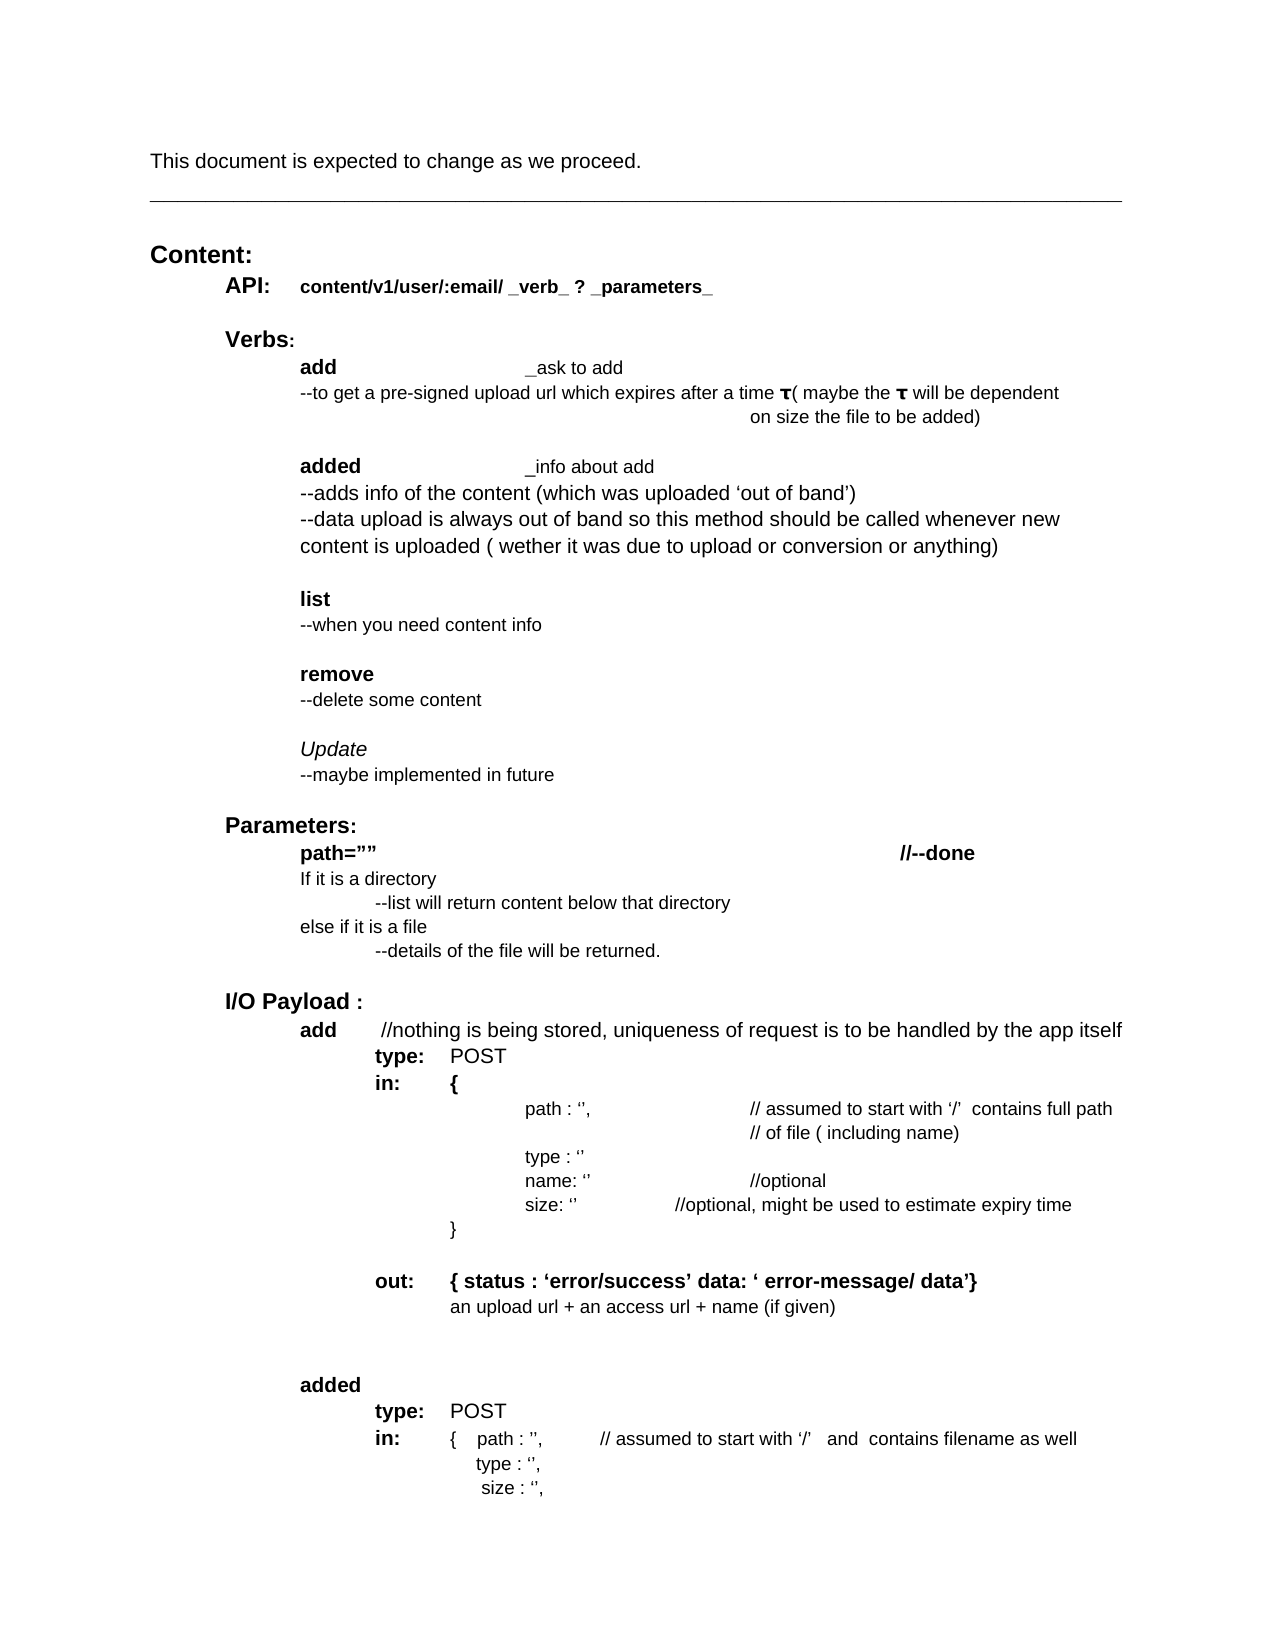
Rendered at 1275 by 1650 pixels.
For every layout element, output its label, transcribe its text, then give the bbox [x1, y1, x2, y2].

text API: content/v1/user/:email/ _verb_ ? _parameters_ [150, 273, 1125, 298]
text --list will return content below that directory [300, 893, 1125, 914]
text remove [225, 663, 1125, 686]
text Update [225, 737, 1125, 761]
text Parameters: [150, 812, 1125, 838]
text added [225, 1373, 1125, 1397]
text else if it is a file [300, 917, 1125, 938]
text path=”” //--done [225, 842, 1125, 865]
text added _info about add [225, 454, 1125, 478]
text --data upload is always out of band so this method should be called whenever new content is uploaded ( wether it was due to upload or conversion or anything) [300, 508, 1125, 558]
text --maybe implemented in future [225, 764, 1125, 785]
text --when you need content info [225, 614, 1125, 636]
text name: ‘’ //optional [450, 1171, 1125, 1191]
text type : ‘’, [450, 1453, 1125, 1474]
text --to get a pre-signed upload url which expires after a time 𝞃( maybe the 𝞃 will be dependent [150, 382, 1125, 403]
text type : ‘’ [450, 1146, 1125, 1167]
text If it is a directory [150, 868, 1125, 889]
text path : ‘’, // assumed to start with ‘/’ contains full path [525, 1098, 1125, 1119]
text add _ask to add [150, 356, 1125, 379]
text --adds info of the content (which was uploaded ‘out of band’) [300, 481, 1125, 504]
text I/O Payload : [150, 989, 1125, 1014]
text size: ‘’ //optional, might be used to estimate expiry time [450, 1194, 1125, 1216]
text // of file ( including name) [675, 1122, 1125, 1143]
text size : ‘’, [450, 1477, 1125, 1498]
text in: { [150, 1072, 1125, 1095]
text in: { path : ’’, // assumed to start with ‘/’ and contains filename as well [150, 1427, 1125, 1450]
text ______________________________________________________________________ [150, 177, 1125, 204]
text --delete some content [225, 689, 1125, 710]
text on size the file to be added) [750, 406, 1125, 427]
text type: POST [150, 1045, 1125, 1068]
text } [450, 1219, 1125, 1239]
text type: POST [150, 1400, 1125, 1423]
text --details of the file will be returned. [300, 941, 1125, 962]
text out: { status : ‘error/success’ data: ‘ error-message/ data’} [300, 1269, 1125, 1293]
text Content: [150, 241, 1125, 269]
text This document is expected to change as we proceed. [150, 150, 1125, 173]
text an upload url + an access url + name (if given) [375, 1296, 1125, 1317]
text add //nothing is being stored, uniqueness of request is to be handled by the app itself [150, 1018, 1125, 1042]
text list [225, 588, 1125, 611]
text Verbs: [150, 326, 1125, 352]
